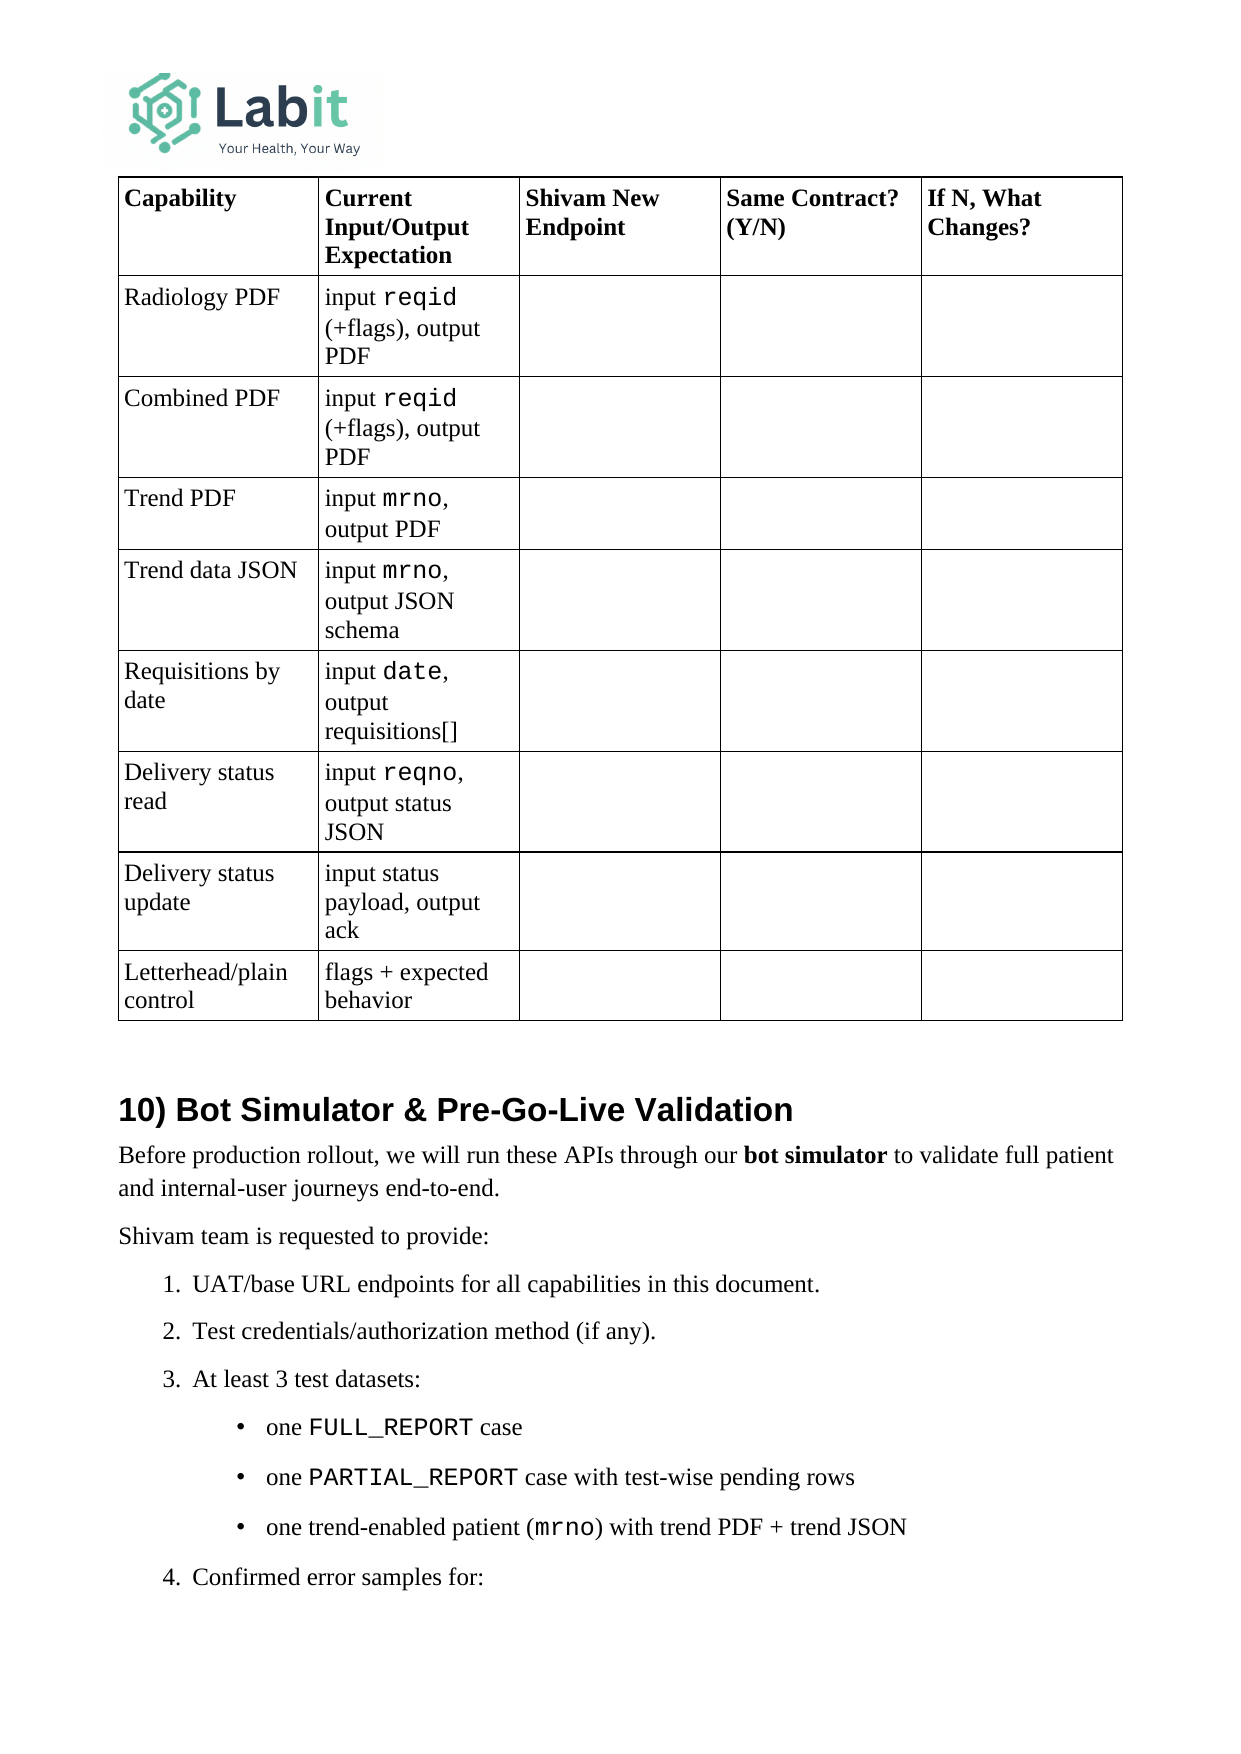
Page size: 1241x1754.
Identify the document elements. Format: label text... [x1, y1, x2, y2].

table_cell Delivery status read [119, 752, 318, 851]
table_cell Delivery status update [119, 853, 318, 950]
table_cell input mrno, output PDF [319, 478, 519, 549]
table_cell Trend PDF [119, 478, 318, 549]
subtitle 10) Bot Simulator & Pre-Go-Live Validation [118, 1089, 1122, 1128]
table_cell [520, 951, 720, 1020]
table_cell [520, 651, 720, 751]
table_cell [721, 550, 921, 650]
table_cell Radiology PDF [119, 276, 318, 376]
table_header Current Input/Output Expectation [319, 178, 519, 275]
table_cell input reqno, output status JSON [319, 752, 519, 851]
list one PARTIAL_REPORT case with test-wise pending rows [236, 1462, 1122, 1492]
table_header Shivam New Endpoint [520, 178, 720, 275]
list one FULL_REPORT case [236, 1412, 1122, 1442]
table_cell [922, 853, 1122, 950]
table_cell [721, 853, 921, 950]
table_cell Trend data JSON [119, 550, 318, 650]
list one trend-enabled patient (mrno) with trend PDF + trend JSON [236, 1512, 1122, 1542]
table_cell input mrno, output JSON schema [319, 550, 519, 650]
table_cell [520, 276, 720, 376]
table_cell [520, 853, 720, 950]
table_cell input reqid (+flags), output PDF [319, 276, 519, 376]
table_cell Letterhead/plain control [119, 951, 318, 1020]
table_header Same Contract? (Y/N) [721, 178, 921, 275]
table_cell [520, 550, 720, 650]
table_cell input status payload, output ack [319, 853, 519, 950]
table_cell [721, 651, 921, 751]
table_cell Requisitions by date [119, 651, 318, 751]
table_cell [721, 752, 921, 851]
table_cell [520, 478, 720, 549]
list Confirmed error samples for: [162, 1562, 1122, 1590]
table_header Capability [119, 178, 318, 275]
table_header If N, What Changes? [922, 178, 1122, 275]
table_cell [520, 377, 720, 477]
text Shivam team is requested to provide: [118, 1221, 1122, 1250]
list UAT/base URL endpoints for all capabilities in this document. [162, 1269, 1122, 1297]
picture [100, 73, 386, 170]
table_cell [922, 377, 1122, 477]
table_cell [721, 951, 921, 1020]
table_cell flags + expected behavior [319, 951, 519, 1020]
table_cell [721, 377, 921, 477]
table_cell [922, 651, 1122, 751]
table_cell Combined PDF [119, 377, 318, 477]
table_cell [721, 478, 921, 549]
list At least 3 test datasets: [162, 1364, 1122, 1393]
list Test credentials/authorization method (if any). [162, 1316, 1122, 1345]
table_cell [922, 752, 1122, 851]
table_cell [922, 550, 1122, 650]
table_cell [922, 478, 1122, 549]
table_cell [922, 276, 1122, 376]
text Before production rollout, we will run these APIs through our bot simulator to validate full patient and internal-user journeys end-to-end. [118, 1141, 1122, 1202]
table_cell [721, 276, 921, 376]
table_cell input date, output requisitions[] [319, 651, 519, 751]
table_cell [922, 951, 1122, 1020]
table_cell [520, 752, 720, 851]
table_cell input reqid (+flags), output PDF [319, 377, 519, 477]
